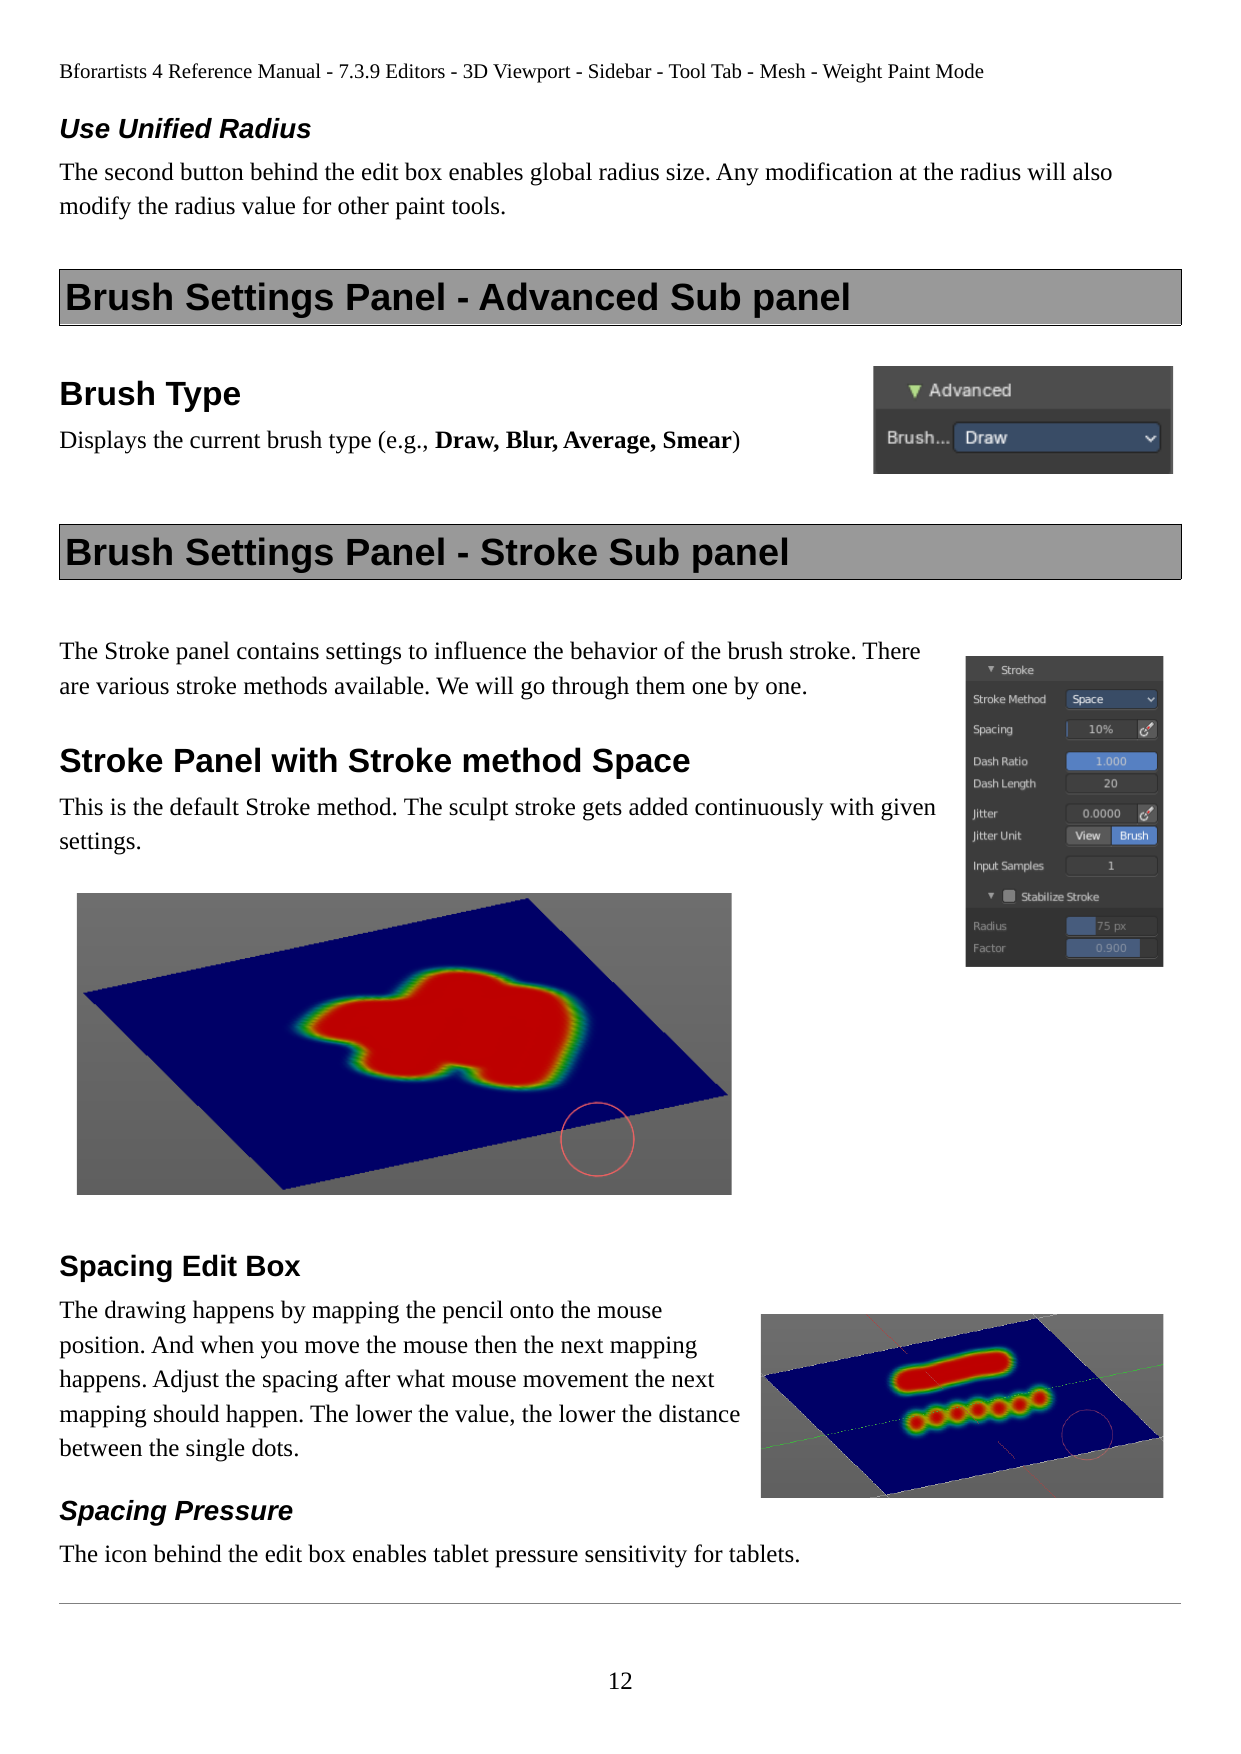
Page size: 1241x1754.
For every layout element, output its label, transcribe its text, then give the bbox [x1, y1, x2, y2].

picture [873, 366, 1174, 474]
text This is the default Stroke method. The sculpt stroke gets added continuously with given settings. [59, 792, 965, 855]
subtitle Spacing Edit Box [59, 1249, 1181, 1283]
subtitle Stroke Panel with Stroke method Space [59, 741, 965, 779]
table_header Brush Settings Panel - Advanced Sub panel [60, 270, 1181, 324]
text Displays the current brush type (e.g., Draw, Blur, Average, Smear) [59, 425, 873, 454]
subtitle Use Unified Radius [59, 113, 1181, 144]
text The drawing happens by mapping the pencil onto the mouse position. And when you move the mouse then the next mapping happens. Adjust the spacing after what mouse movement the next mapping should happen. The lower the value, the lower the distance between the single dots. [59, 1295, 1181, 1462]
picture [965, 656, 1164, 967]
text The icon behind the edit box enables tablet pressure sensitivity for tablets. [59, 1539, 1181, 1568]
table_header Brush Settings Panel - Stroke Sub panel [60, 525, 1181, 579]
picture [760, 1314, 1164, 1498]
picture [76, 893, 732, 1195]
text The second button behind the edit box enables global radius size. Any modification at the radius will also modify the radius value for other paint tools. [59, 157, 1181, 220]
subtitle Brush Type [59, 374, 873, 413]
subtitle [1174, 374, 1181, 413]
subtitle Spacing Pressure [59, 1495, 1181, 1527]
text The Stroke panel contains settings to influence the behavior of the brush stroke. There are various stroke methods available. We will go through them one by one. [59, 636, 1181, 699]
